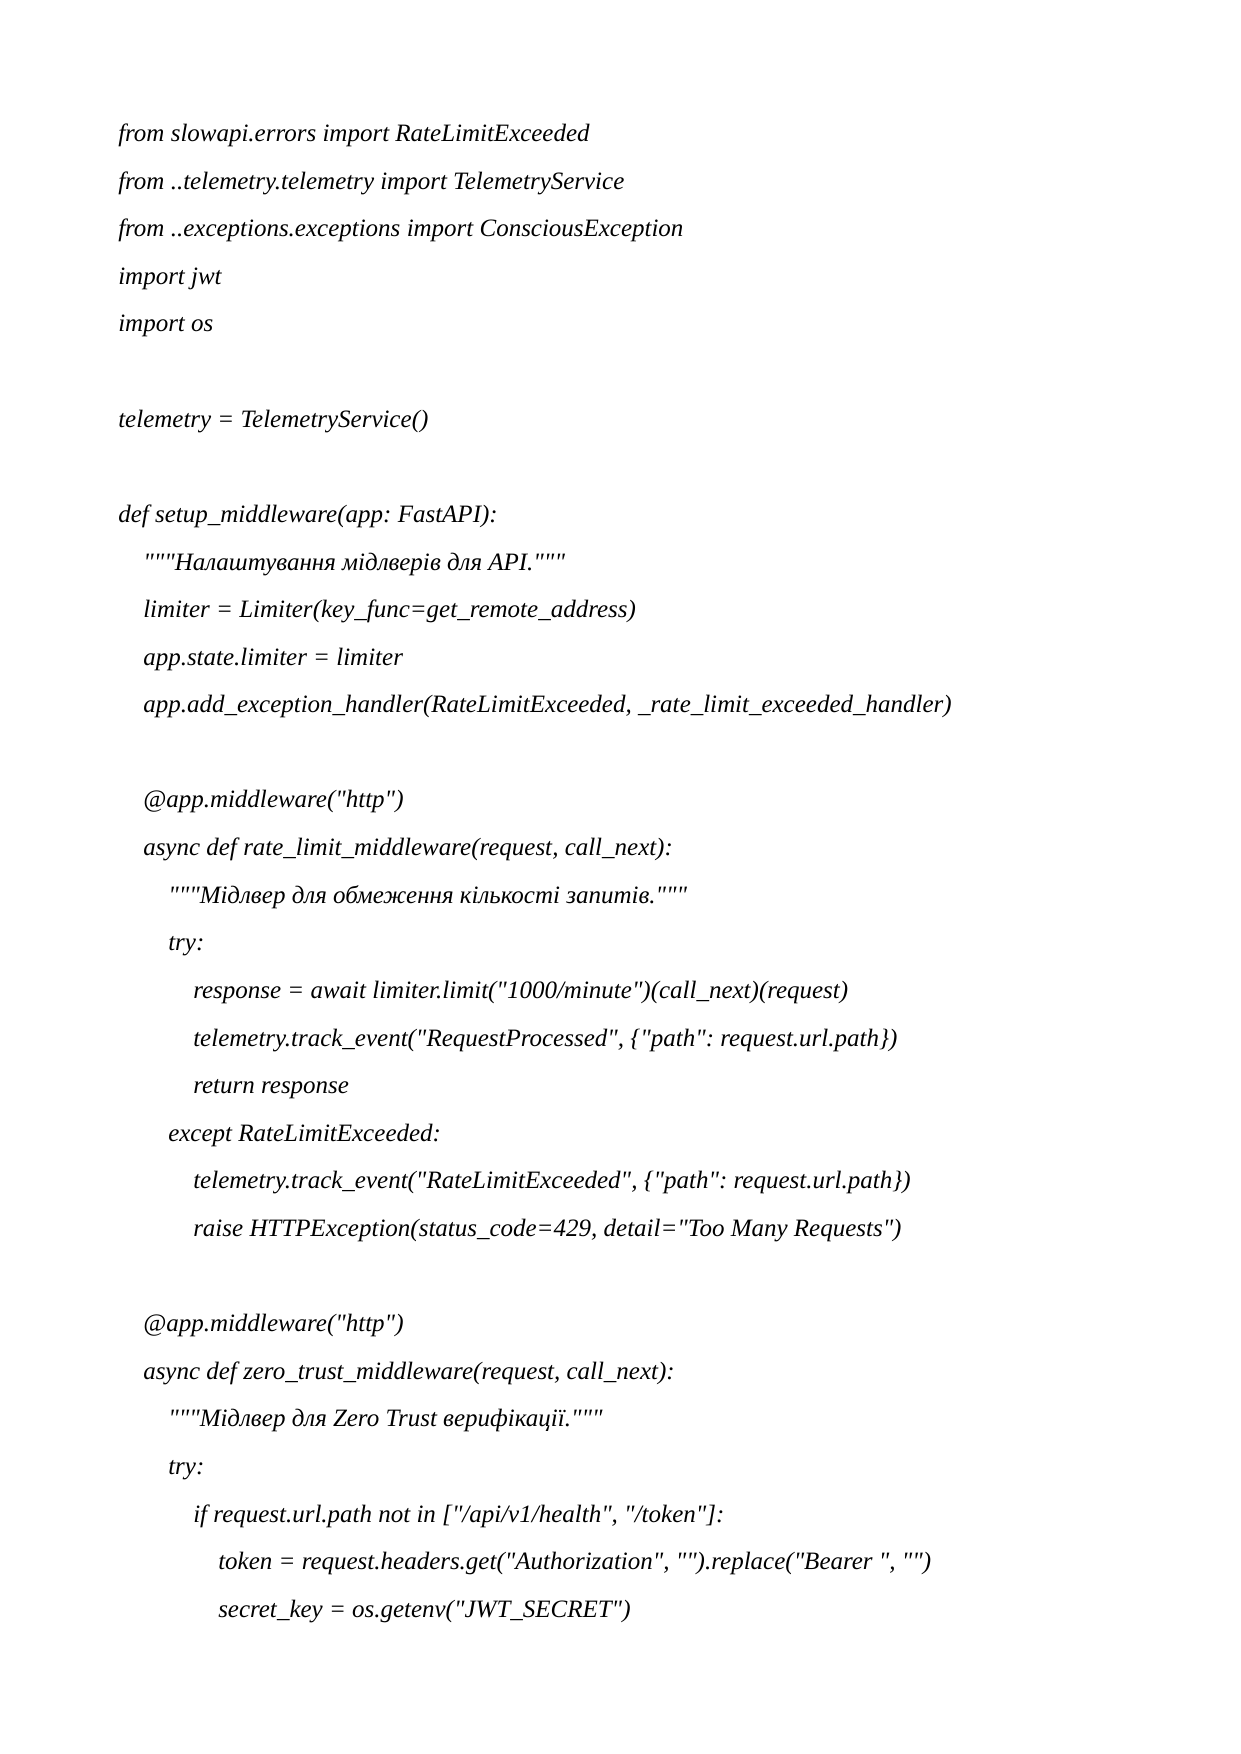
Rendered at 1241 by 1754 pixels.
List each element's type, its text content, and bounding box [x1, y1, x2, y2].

text """Мідлвер для обмеження кількості запитів.""" [118, 880, 1122, 908]
text try: [118, 927, 1122, 956]
text """Мідлвер для Zero Trust верифікації.""" [118, 1403, 1122, 1432]
text from ..telemetry.telemetry import TelemetryService [118, 166, 1122, 194]
text limiter = Limiter(key_func=get_remote_address) [118, 594, 1122, 623]
text app.state.limiter = limiter [118, 642, 1122, 671]
text from ..exceptions.exceptions import ConsciousException [118, 213, 1122, 242]
text @app.middleware("http") [118, 1308, 1122, 1337]
text if request.url.path not in ["/api/v1/health", "/token"]: [118, 1499, 1122, 1527]
text try: [118, 1451, 1122, 1480]
text telemetry = TelemetryService() [118, 404, 1122, 432]
text async def zero_trust_middleware(request, call_next): [118, 1356, 1122, 1384]
text except RateLimitExceeded: [118, 1118, 1122, 1147]
text token = request.headers.get("Authorization", "").replace("Bearer ", "") [118, 1546, 1122, 1575]
text from slowapi.errors import RateLimitExceeded [118, 118, 1122, 147]
text async def rate_limit_middleware(request, call_next): [118, 832, 1122, 861]
text secret_key = os.getenv("JWT_SECRET") [118, 1594, 1122, 1623]
text def setup_middleware(app: FastAPI): [118, 499, 1122, 528]
text telemetry.track_event("RateLimitExceeded", {"path": request.url.path}) [118, 1165, 1122, 1194]
text raise HTTPException(status_code=429, detail="Too Many Requests") [118, 1213, 1122, 1242]
text return response [118, 1070, 1122, 1099]
text import jwt [118, 261, 1122, 290]
text import os [118, 308, 1122, 337]
text @app.middleware("http") [118, 784, 1122, 813]
text app.add_exception_handler(RateLimitExceeded, _rate_limit_exceeded_handler) [118, 689, 1122, 718]
text """Налаштування мідлверів для API.""" [118, 547, 1122, 575]
text telemetry.track_event("RequestProcessed", {"path": request.url.path}) [118, 1023, 1122, 1051]
text response = await limiter.limit("1000/minute")(call_next)(request) [118, 975, 1122, 1004]
